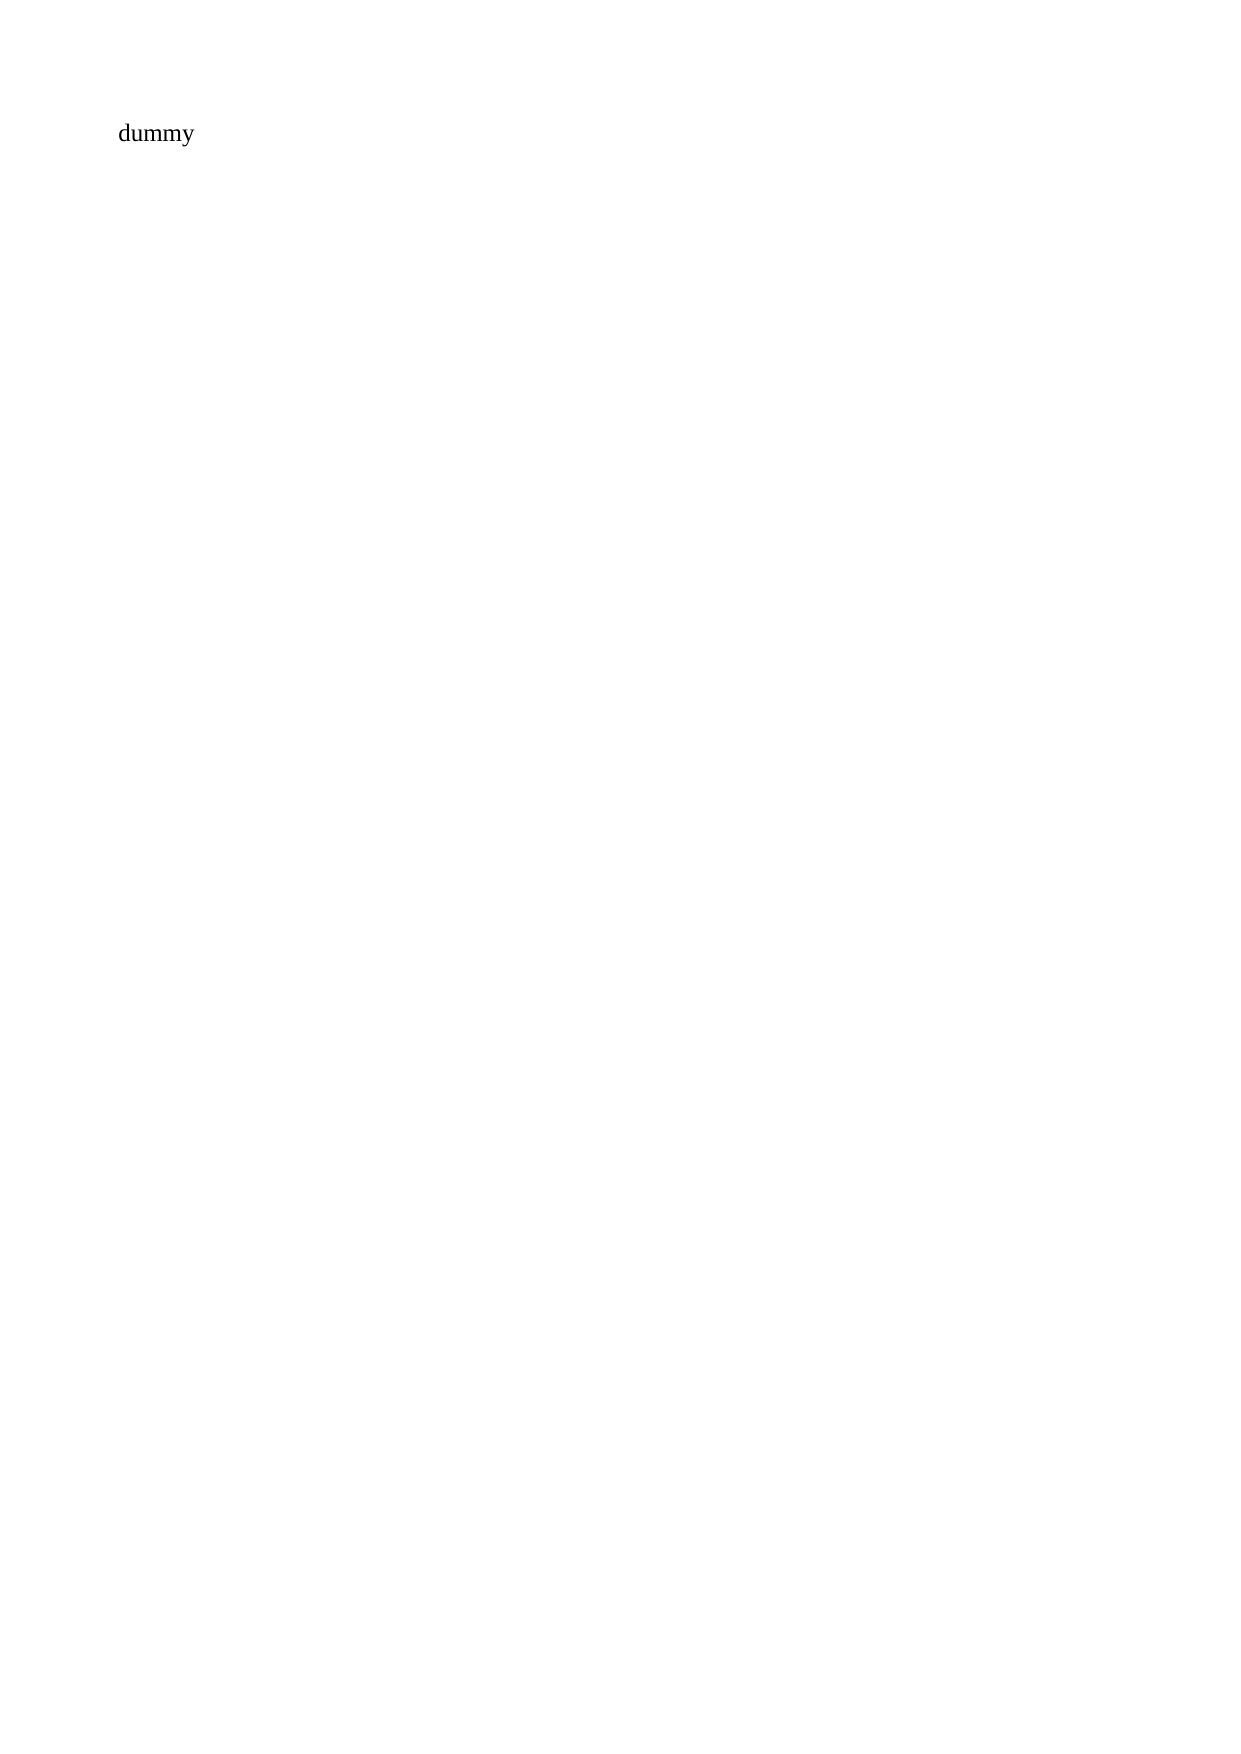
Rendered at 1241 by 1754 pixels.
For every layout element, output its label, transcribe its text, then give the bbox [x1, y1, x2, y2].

text dummy [118, 118, 1122, 147]
